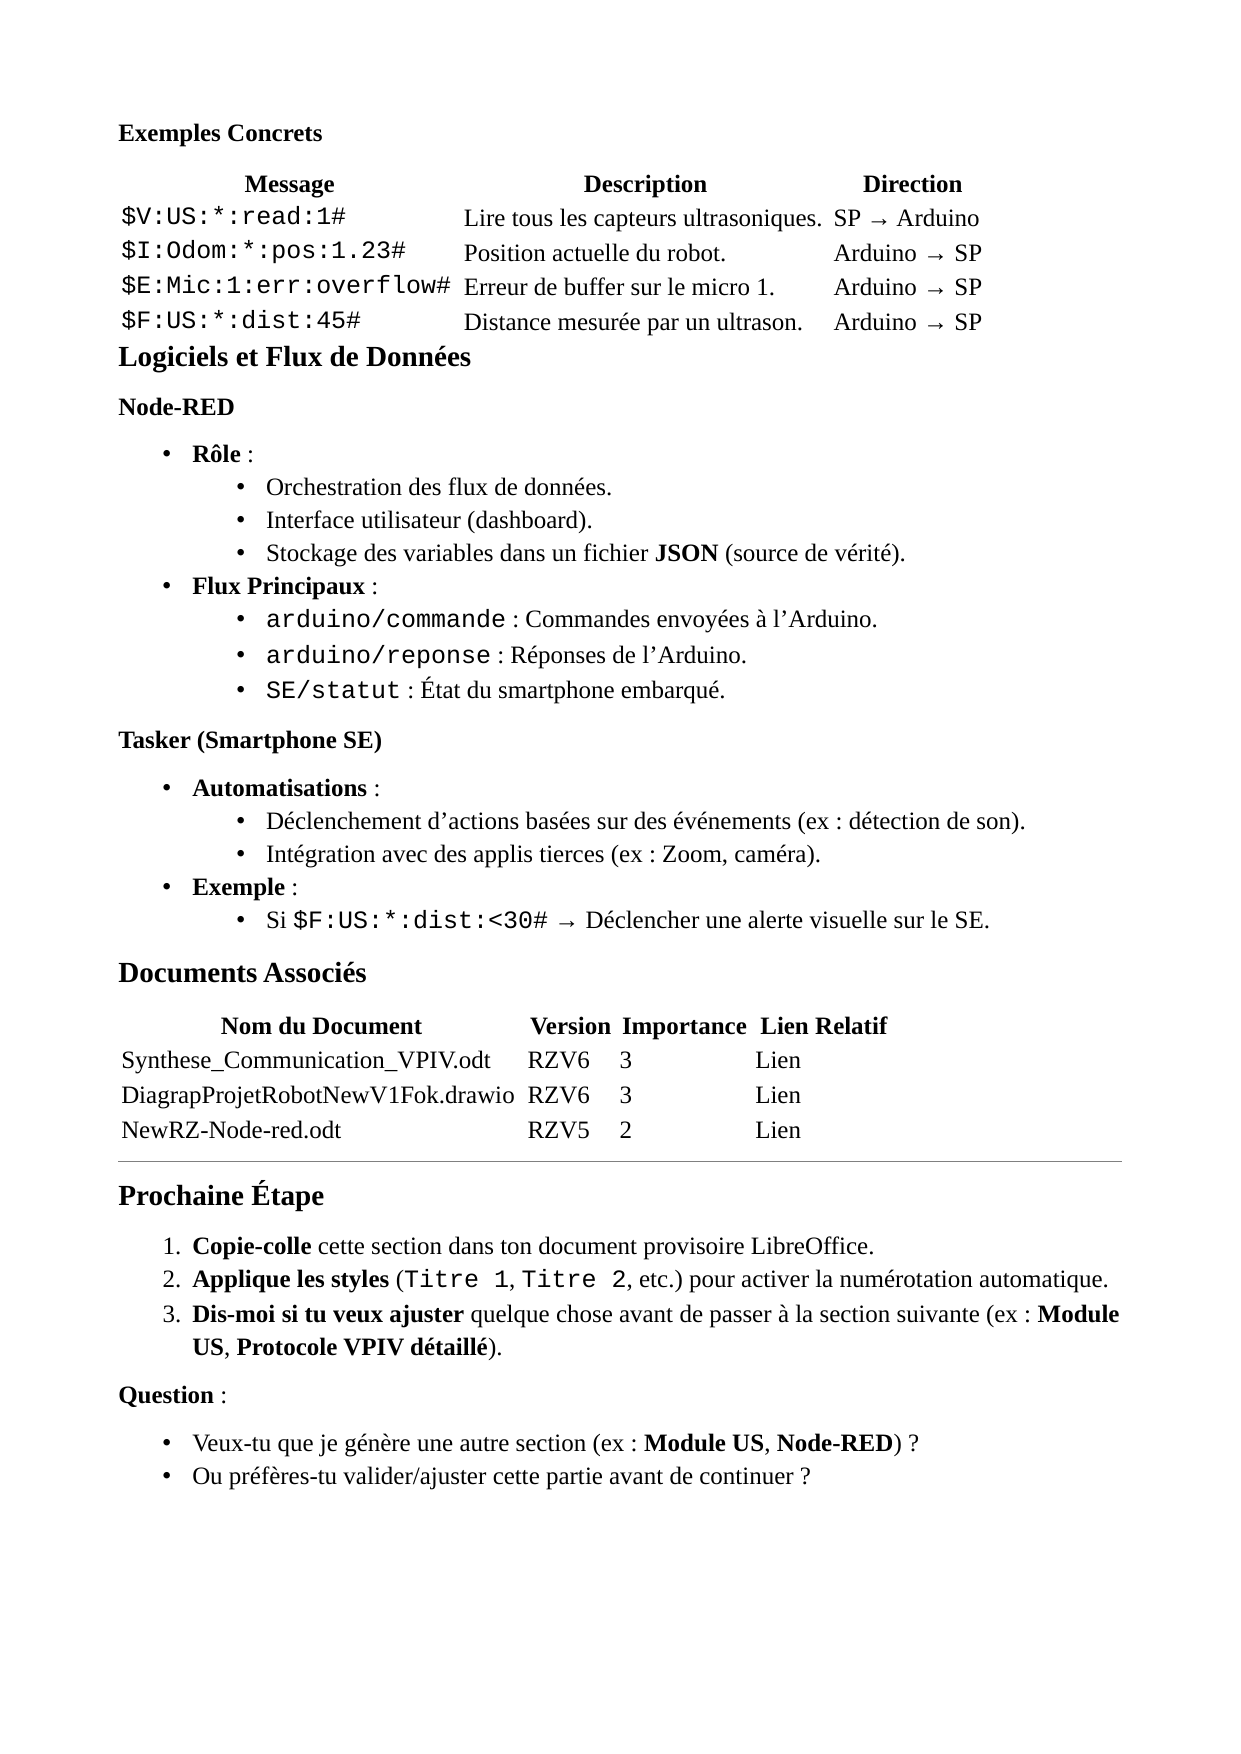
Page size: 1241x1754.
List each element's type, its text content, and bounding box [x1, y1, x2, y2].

table_cell Lien [752, 1043, 895, 1077]
table_cell RZV6 [524, 1077, 616, 1112]
subtitle Documents Associés [118, 955, 1122, 988]
table_cell Distance mesurée par un ultrason. [461, 304, 830, 339]
table_header Importance [616, 1008, 752, 1043]
list Interface utilisateur (dashboard). [236, 505, 1122, 534]
table_cell Erreur de buffer sur le micro 1. [461, 270, 830, 304]
list Applique les styles (Titre 1, Titre 2, etc.) pour activer la numérotation automatique. [162, 1264, 1122, 1295]
table_cell Arduino → SP [830, 270, 994, 304]
table_cell Lire tous les capteurs ultrasoniques. [461, 200, 830, 235]
table_header Description [461, 166, 830, 200]
table_cell Position actuelle du robot. [461, 235, 830, 269]
table_header Nom du Document [118, 1008, 524, 1043]
table_cell DiagrapProjetRobotNewV1Fok.drawio [118, 1077, 524, 1112]
list Déclenchement d’actions basées sur des événements (ex : détection de son). [236, 806, 1122, 835]
list arduino/reponse : Réponses de l’Arduino. [236, 640, 1122, 671]
table_cell $V:US:*:read:1# [118, 200, 461, 235]
table_cell Synthese_Communication_VPIV.odt [118, 1043, 524, 1077]
table_cell 3 [616, 1043, 752, 1077]
list SE/statut : État du smartphone embarqué. [236, 675, 1122, 706]
table_header Direction [830, 166, 994, 200]
table_cell Arduino → SP [830, 235, 994, 269]
list arduino/commande : Commandes envoyées à l’Arduino. [236, 604, 1122, 635]
table_cell $F:US:*:dist:45# [118, 304, 461, 339]
subtitle Tasker (Smartphone SE) [118, 725, 1122, 754]
subtitle Prochaine Étape [118, 1178, 1122, 1211]
table_cell 2 [616, 1112, 752, 1146]
subtitle Node-RED [118, 392, 1122, 421]
table_cell $E:Mic:1:err:overflow# [118, 270, 461, 304]
list Orchestration des flux de données. [236, 472, 1122, 501]
table_cell RZV5 [524, 1112, 616, 1146]
list Ou préfères-tu valider/ajuster cette partie avant de continuer ? [162, 1461, 1122, 1489]
list Automatisations : [162, 773, 1122, 802]
table_header Version [524, 1008, 616, 1043]
list Dis-moi si tu veux ajuster quelque chose avant de passer à la section suivante (ex : Module US, Protocole VPIV détaillé). [162, 1299, 1122, 1361]
subtitle Exemples Concrets [118, 118, 1122, 147]
subtitle Logiciels et Flux de Données [118, 339, 1122, 372]
table_cell Lien [752, 1077, 895, 1112]
list Si $F:US:*:dist:<30# → Déclencher une alerte visuelle sur le SE. [236, 905, 1122, 936]
list Exemple : [162, 872, 1122, 901]
table_cell NewRZ-Node-red.odt [118, 1112, 524, 1146]
list Stockage des variables dans un fichier JSON (source de vérité). [236, 538, 1122, 567]
text Question : [118, 1380, 1122, 1409]
table_cell Arduino → SP [830, 304, 994, 339]
list Rôle : [162, 439, 1122, 468]
table_cell RZV6 [524, 1043, 616, 1077]
table_header Message [118, 166, 461, 200]
list Intégration avec des applis tierces (ex : Zoom, caméra). [236, 839, 1122, 868]
table_cell Lien [752, 1112, 895, 1146]
table_cell SP → Arduino [830, 200, 994, 235]
list Veux-tu que je génère une autre section (ex : Module US, Node-RED) ? [162, 1428, 1122, 1456]
table_header Lien Relatif [752, 1008, 895, 1043]
list Flux Principaux : [162, 571, 1122, 600]
table_cell 3 [616, 1077, 752, 1112]
table_cell $I:Odom:*:pos:1.23# [118, 235, 461, 269]
list Copie-colle cette section dans ton document provisoire LibreOffice. [162, 1231, 1122, 1260]
